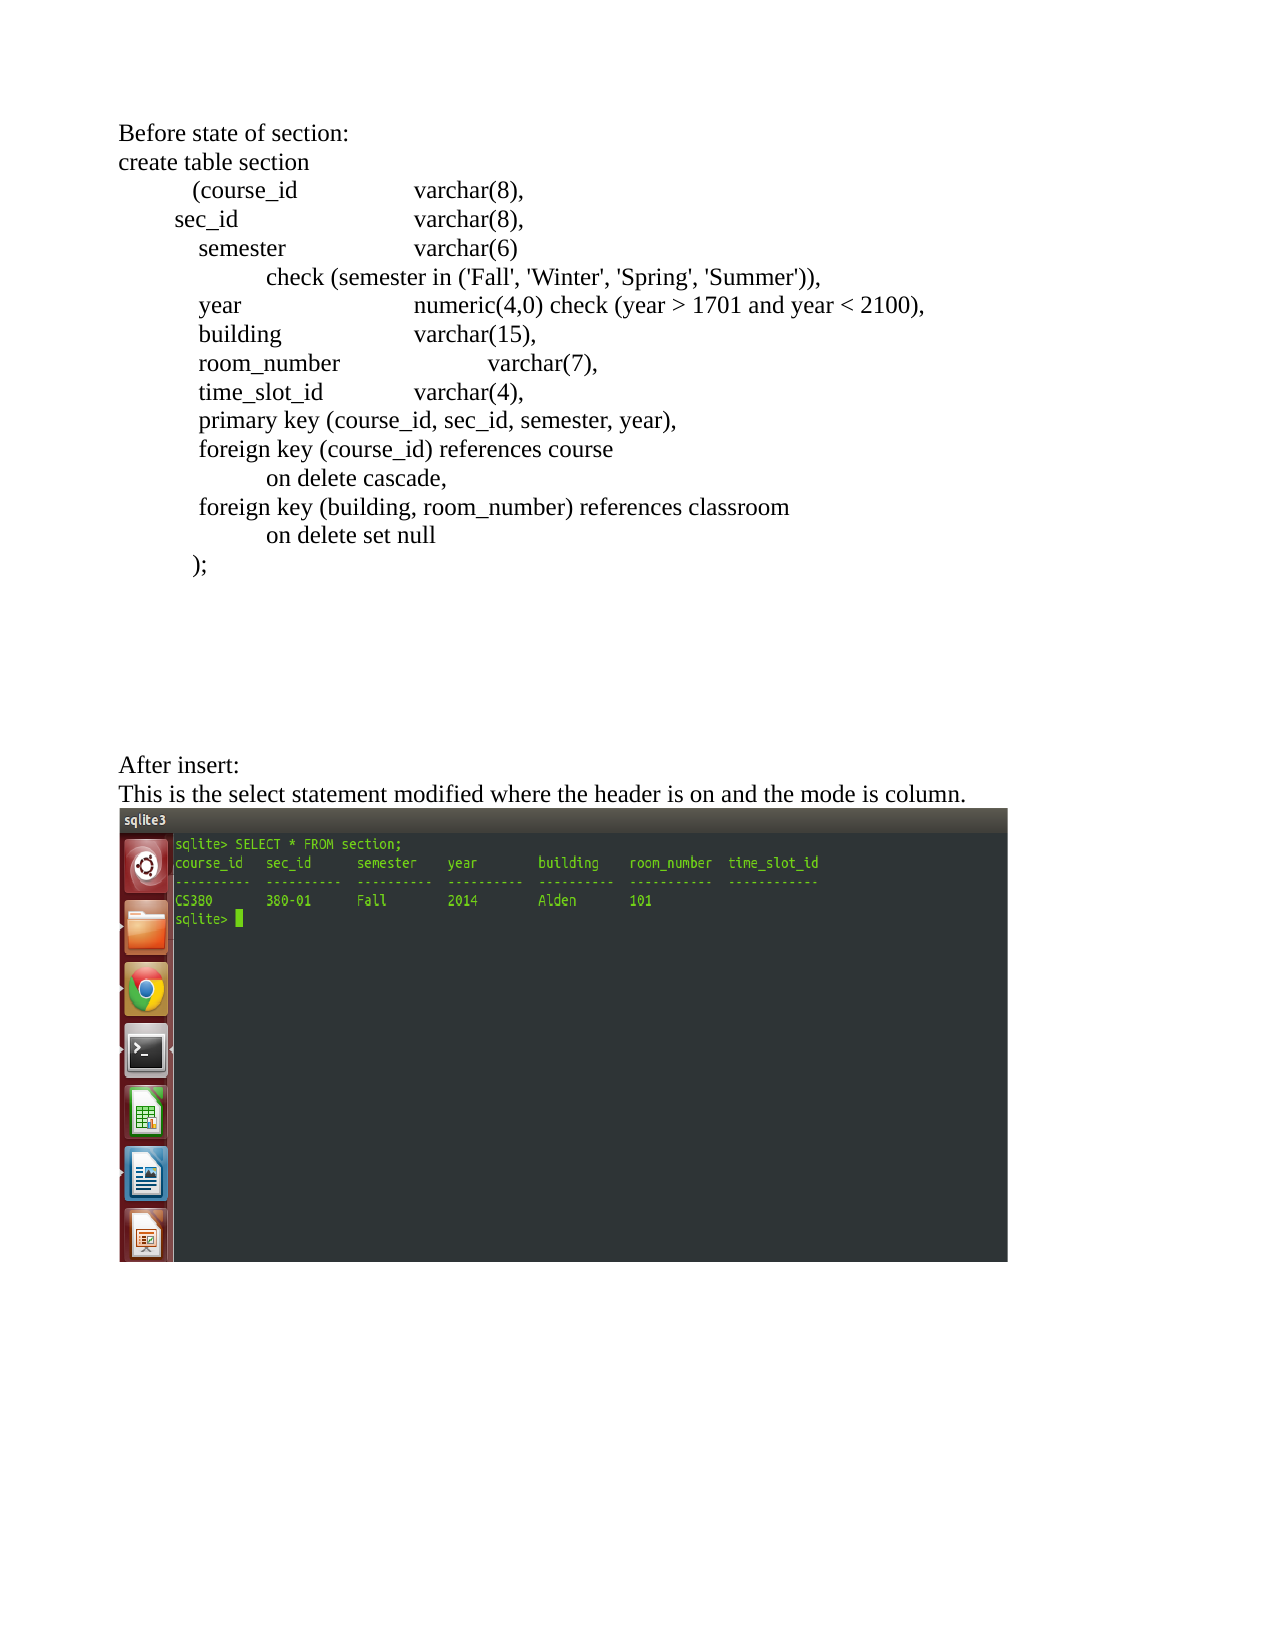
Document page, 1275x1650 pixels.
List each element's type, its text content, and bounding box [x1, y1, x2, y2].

text (course_id varchar(8), [118, 176, 1157, 204]
text time_slot_id varchar(4), [118, 377, 1157, 406]
text semester varchar(6) [118, 233, 1157, 262]
text This is the select statement modified where the header is on and the mode is column. [118, 779, 1157, 808]
text primary key (course_id, sec_id, semester, year), [118, 406, 1157, 434]
text Before state of section: [118, 118, 1157, 147]
text foreign key (course_id) references course [118, 434, 1157, 463]
text year numeric(4,0) check (year > 1701 and year < 2100), [118, 291, 1157, 319]
text sec_id varchar(8), [118, 204, 1157, 233]
text check (semester in ('Fall', 'Winter', 'Spring', 'Summer')), [118, 262, 1157, 291]
text After insert: [118, 751, 1157, 779]
text foreign key (building, room_number) references classroom [118, 492, 1157, 521]
text on delete set null [118, 521, 1157, 549]
text building varchar(15), [118, 319, 1157, 348]
text create table section [118, 147, 1157, 176]
text room_number varchar(7), [118, 348, 1157, 377]
text on delete cascade, [118, 463, 1157, 492]
text ); [118, 549, 1157, 578]
